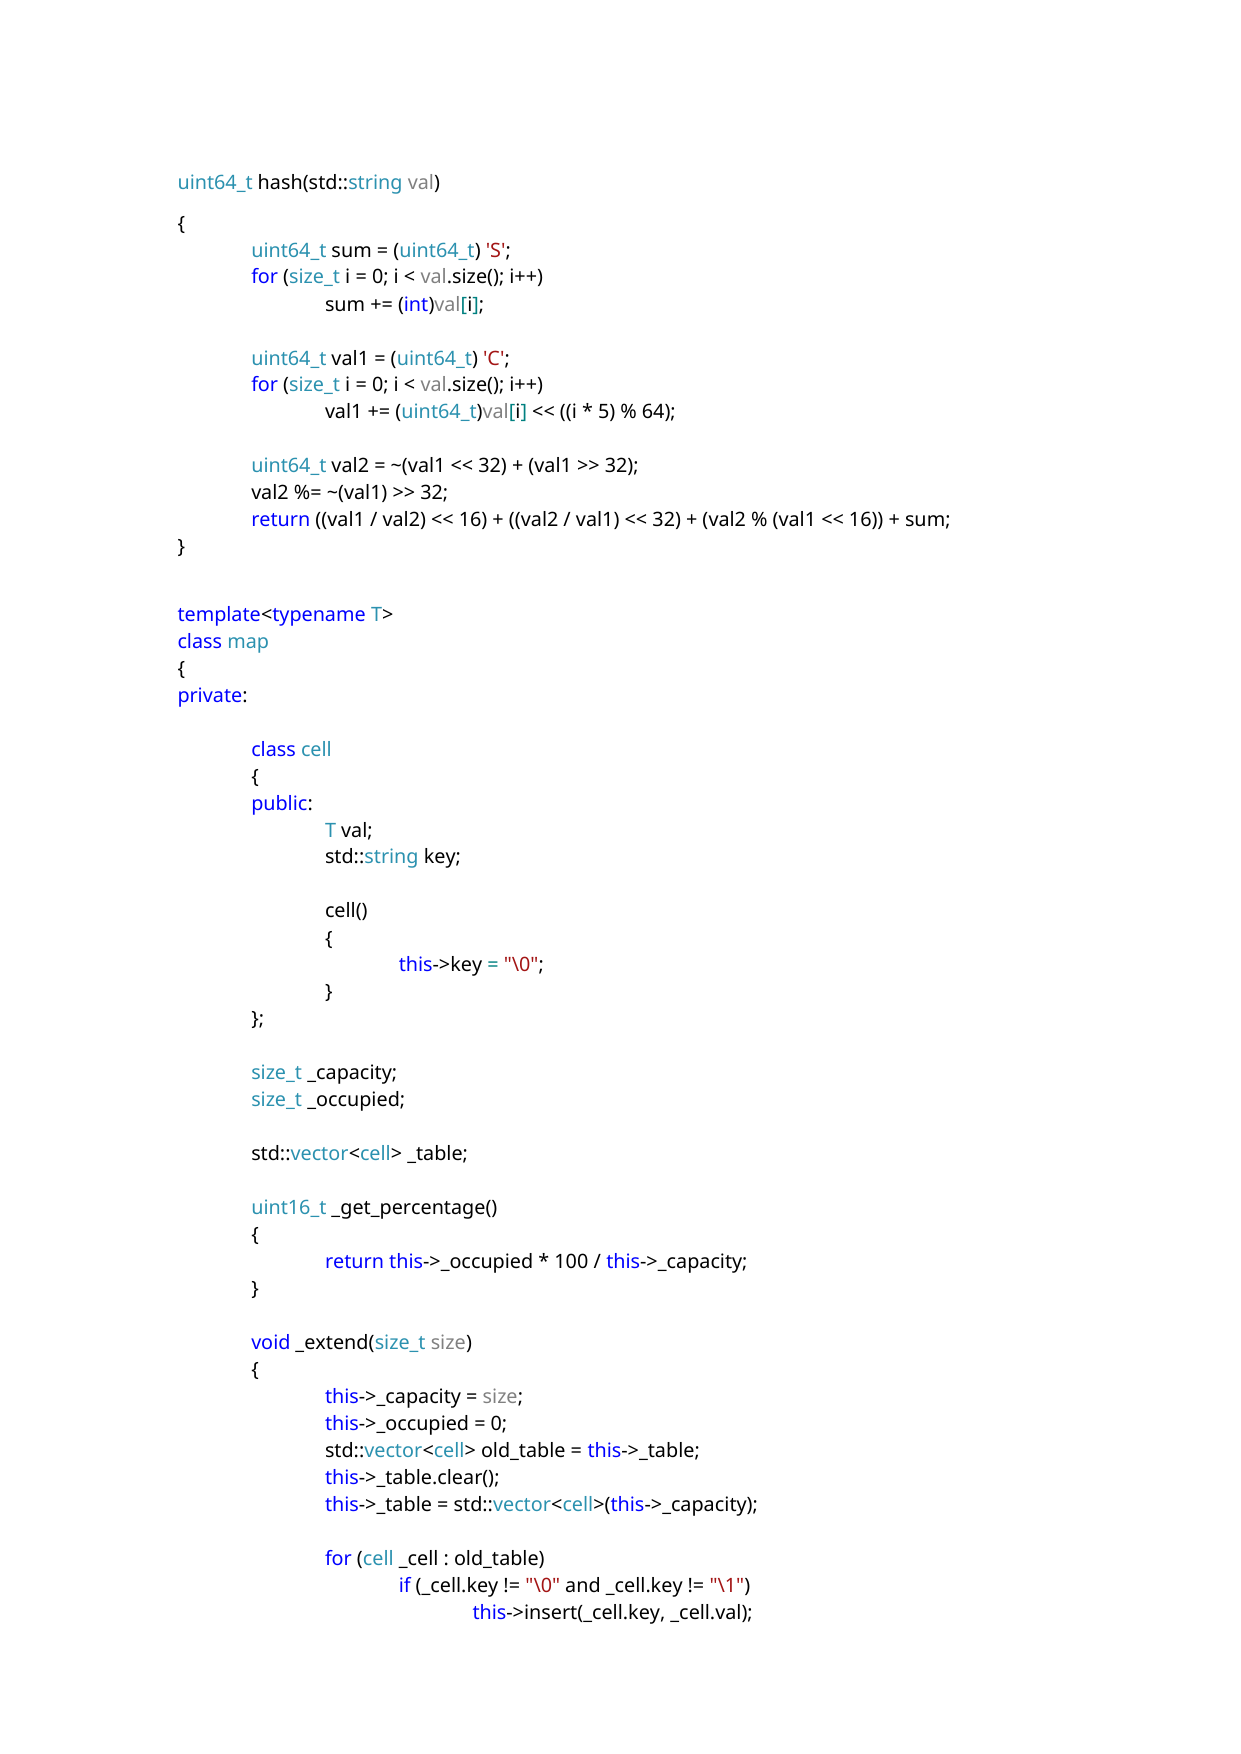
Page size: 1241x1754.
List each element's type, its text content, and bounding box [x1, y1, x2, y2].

text this->_table = std::vector<cell>(this->_capacity); [177, 1490, 1152, 1517]
text public: [177, 789, 1152, 816]
text sum += (int)val[i]; [177, 290, 1152, 317]
text { [177, 762, 1152, 789]
text this->insert(_cell.key, _cell.val); [177, 1598, 1152, 1625]
text uint64_t sum = (uint64_t) 'S'; [177, 236, 1152, 263]
text { [177, 654, 1152, 681]
text std::vector<cell> old_table = this->_table; [177, 1436, 1152, 1463]
text this->_capacity = size; [177, 1382, 1152, 1409]
text std::string key; [177, 843, 1152, 870]
text uint64_t val1 = (uint64_t) 'C'; [177, 344, 1152, 371]
text class cell [177, 735, 1152, 762]
text this->key = "\0"; [177, 951, 1152, 978]
text }; [177, 1005, 1152, 1032]
text class map [177, 627, 1152, 654]
text uint64_t val2 = ~(val1 << 32) + (val1 >> 32); [177, 452, 1152, 479]
text for (cell _cell : old_table) [177, 1544, 1152, 1571]
text val2 %= ~(val1) >> 32; [177, 479, 1152, 506]
text size_t _capacity; [177, 1059, 1152, 1086]
text cell() [177, 897, 1152, 924]
text T val; [177, 816, 1152, 843]
text this->_table.clear(); [177, 1463, 1152, 1490]
text uint16_t _get_percentage() [177, 1193, 1152, 1221]
text uint64_t hash(std::string val) [177, 168, 1152, 195]
text return ((val1 / val2) << 16) + ((val2 / val1) << 32) + (val2 % (val1 << 16)) + sum; [177, 506, 1152, 533]
text for (size_t i = 0; i < val.size(); i++) [177, 371, 1152, 398]
text val1 += (uint64_t)val[i] << ((i * 5) % 64); [177, 398, 1152, 425]
text return this->_occupied * 100 / this->_capacity; [177, 1247, 1152, 1274]
text std::vector<cell> _table; [177, 1139, 1152, 1167]
text } [177, 533, 1152, 559]
text private: [177, 681, 1152, 708]
text { [177, 209, 1152, 236]
text size_t _occupied; [177, 1086, 1152, 1113]
text for (size_t i = 0; i < val.size(); i++) [177, 263, 1152, 290]
text { [177, 1221, 1152, 1247]
text } [177, 1274, 1152, 1301]
text { [177, 1355, 1152, 1382]
text } [177, 978, 1152, 1005]
text this->_occupied = 0; [177, 1409, 1152, 1436]
text template<typename T> [177, 600, 1152, 627]
text if (_cell.key != "\0" and _cell.key != "\1") [177, 1571, 1152, 1598]
text { [177, 924, 1152, 951]
text void _extend(size_t size) [177, 1328, 1152, 1355]
